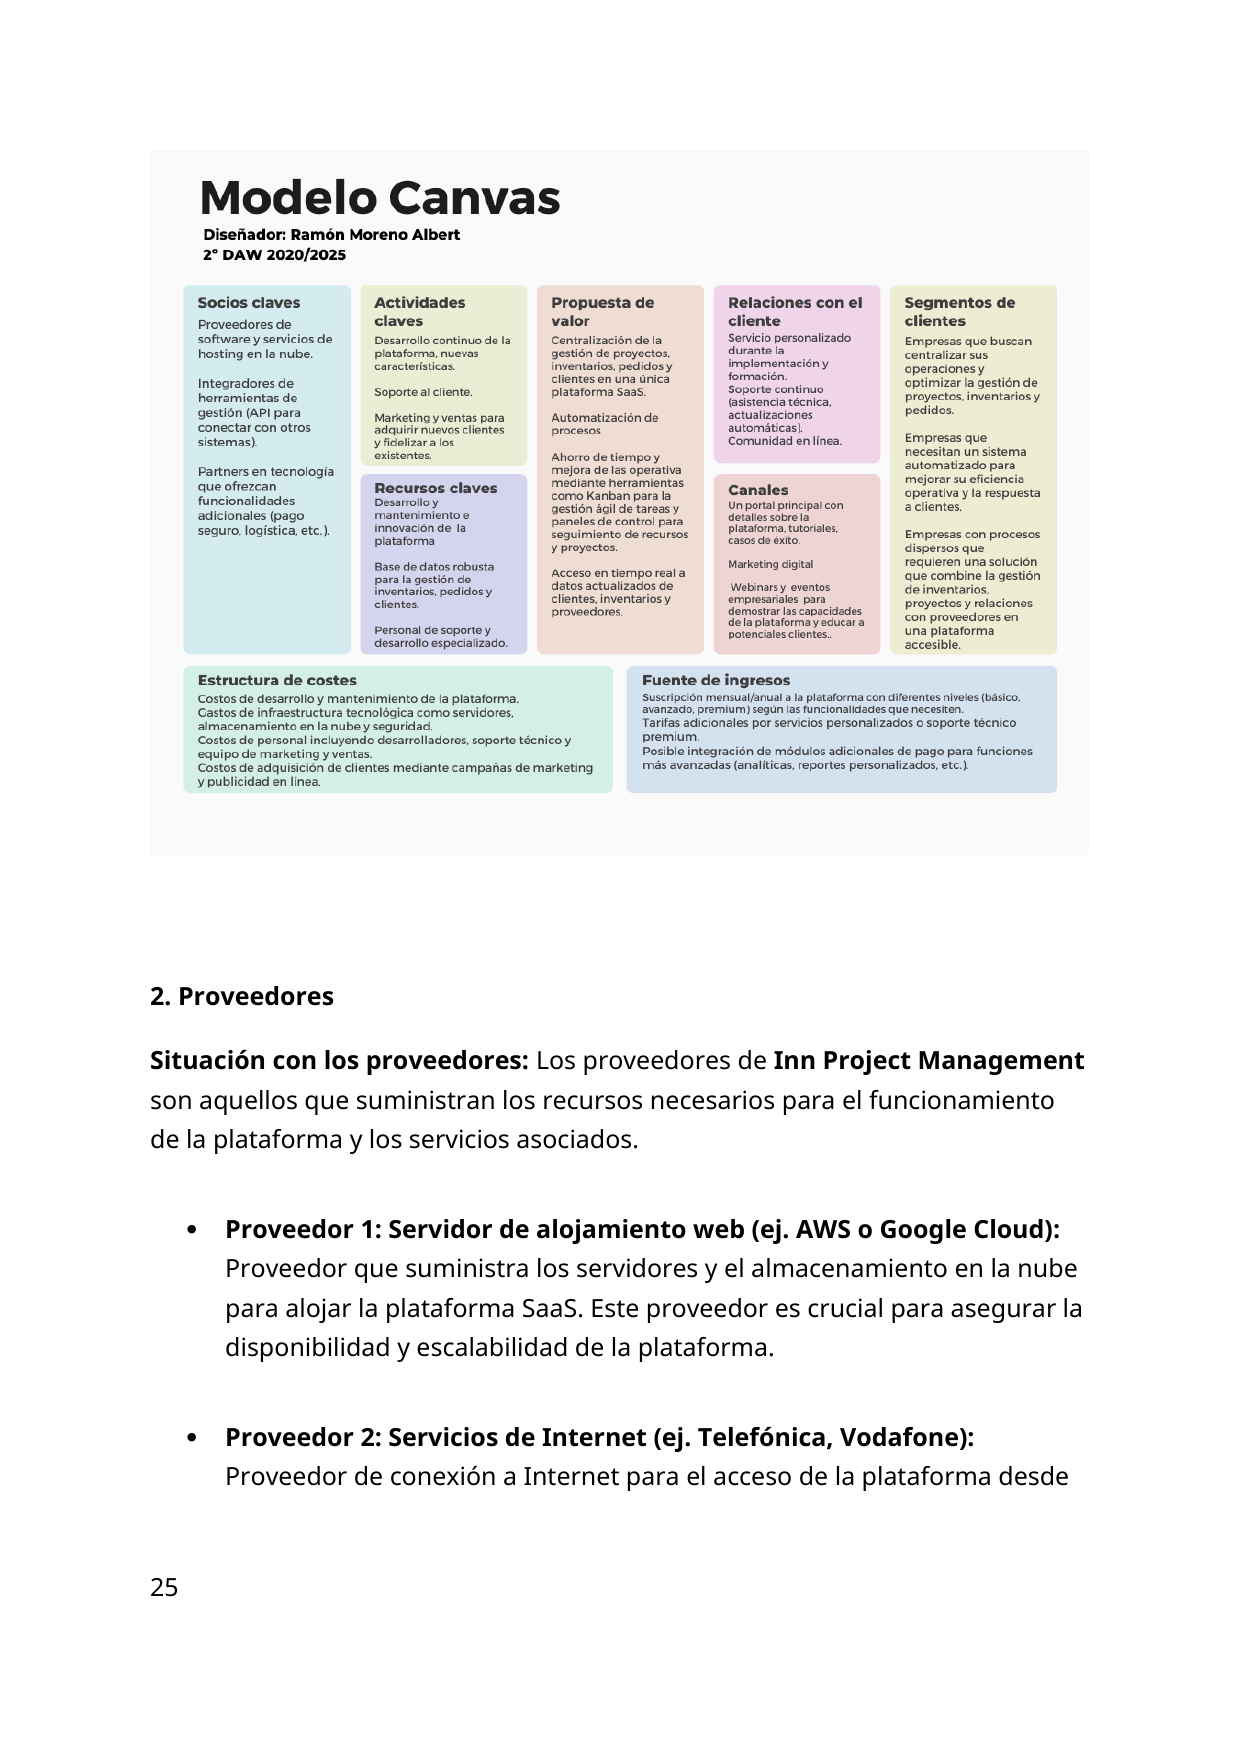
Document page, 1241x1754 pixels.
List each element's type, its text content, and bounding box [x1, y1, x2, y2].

list Proveedor 2: Servicios de Internet (ej. Telefónica, Vodafone): Proveedor de conexión a Internet para el acceso de la plataforma desde [187, 1419, 1090, 1493]
text Situación con los proveedores: Los proveedores de Inn Project Management son aquellos que suministran los recursos necesarios para el funcionamiento de la plataforma y los servicios asociados. [150, 1043, 1090, 1156]
list Proveedor 1: Servidor de alojamiento web (ej. AWS o Google Cloud): Proveedor que suministra los servidores y el almacenamiento en la nube para alojar la plataforma SaaS. Este proveedor es crucial para asegurar la disponibilidad y escalabilidad de la plataforma. [187, 1211, 1090, 1364]
picture [150, 150, 1089, 855]
text 2. Proveedores [150, 978, 1090, 1013]
